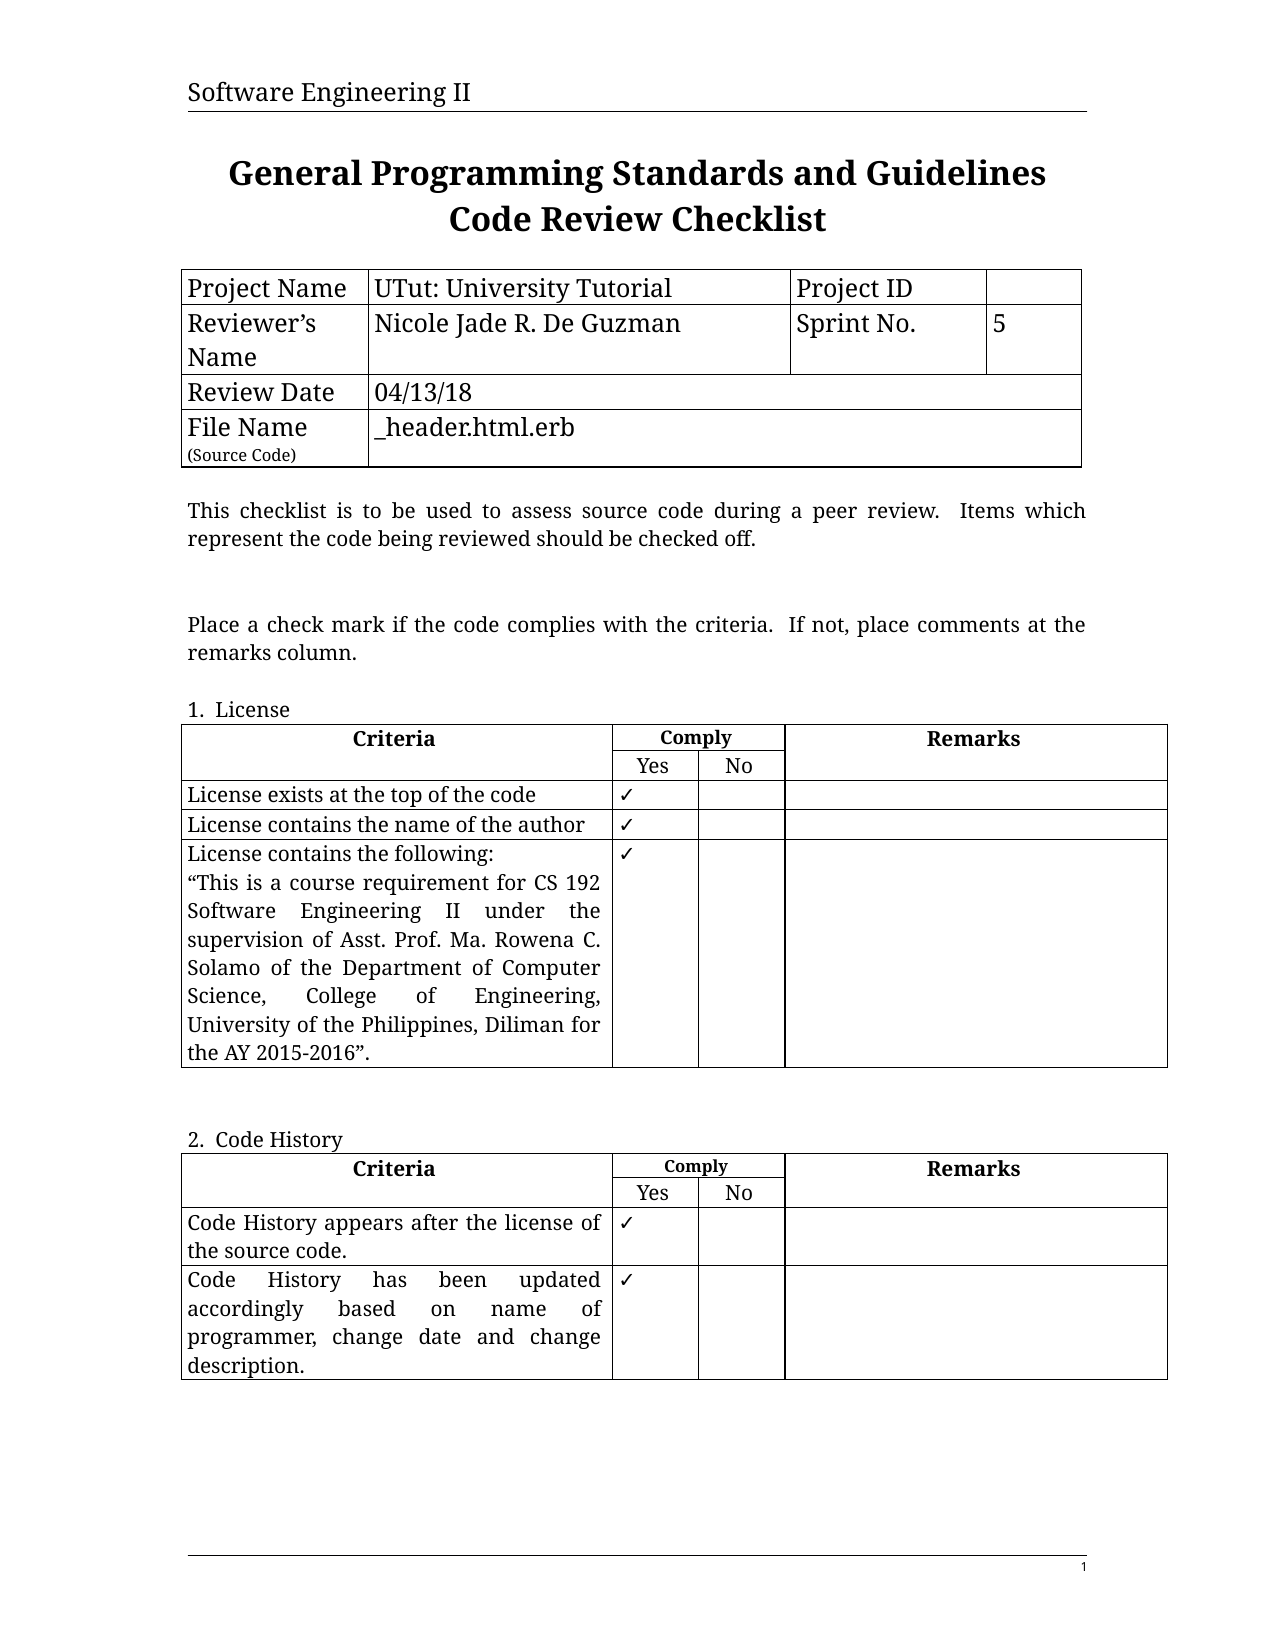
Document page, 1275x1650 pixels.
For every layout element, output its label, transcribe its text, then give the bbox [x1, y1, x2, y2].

table_cell ✓ [613, 1208, 698, 1264]
table_cell No [699, 1178, 704, 1207]
table_header Remarks [786, 1154, 1167, 1207]
text General Programming Standards and Guidelines Code Review Checklist [187, 150, 1087, 241]
table_cell 04/13/18 [1070, 375, 1081, 409]
table_cell Review Date [357, 375, 368, 409]
table_cell Yes [687, 1178, 698, 1207]
table_cell [786, 1208, 1167, 1264]
table_cell [699, 781, 704, 809]
table_cell File Name (Source Code) [357, 410, 368, 466]
table_cell Reviewer’s Name [357, 305, 368, 373]
table_header [1070, 270, 1081, 304]
text This checklist is to be used to assess source code during a peer review. Items which represent the code being reviewed should be checked off. [187, 496, 1087, 553]
table_cell [786, 840, 1167, 1067]
table_header Comply [774, 1154, 784, 1177]
table_cell Yes [613, 751, 618, 779]
table_cell Yes [687, 751, 698, 779]
table_cell [1156, 781, 1167, 809]
table_cell [699, 1208, 784, 1264]
table_cell 5 [987, 305, 1081, 373]
table_cell [1156, 810, 1167, 838]
table_header Comply [613, 725, 618, 750]
table_header Comply [774, 725, 784, 750]
table_cell No [774, 751, 784, 779]
table_cell Reviewer’s Name [182, 305, 187, 373]
table_cell ✓ [613, 810, 618, 838]
table_cell [699, 810, 704, 838]
table_cell [699, 840, 784, 1067]
table_header Criteria [182, 725, 612, 779]
table_header [987, 270, 992, 304]
table_header Criteria [182, 1154, 612, 1207]
table_cell ✓ [687, 810, 698, 838]
table_header Project ID [976, 270, 986, 304]
table_cell [774, 781, 784, 809]
table_cell Nicole Jade R. De Guzman [369, 305, 790, 373]
table_cell [786, 1266, 1167, 1379]
table_cell Yes [613, 1178, 618, 1207]
table_cell ✓ [613, 1266, 698, 1379]
table_cell [786, 781, 791, 809]
text 1. License [187, 695, 1087, 723]
table_header Remarks [786, 725, 1167, 779]
table_cell No [699, 751, 704, 779]
table_cell ✓ [613, 781, 618, 809]
table_cell _header.html.erb [369, 410, 1081, 466]
table_cell ✓ [687, 781, 698, 809]
table_cell ✓ [613, 840, 698, 1067]
table_header Project Name [357, 270, 368, 304]
text 2. Code History [187, 1125, 1087, 1153]
table_cell [786, 810, 791, 838]
table_cell Sprint No. [791, 305, 986, 373]
table_cell 04/13/18 [369, 375, 374, 409]
table_cell No [774, 1178, 784, 1207]
table_cell [774, 810, 784, 838]
table_cell [699, 1266, 784, 1379]
text Place a check mark if the code complies with the criteria. If not, place comments at the remarks column. [187, 610, 1087, 667]
